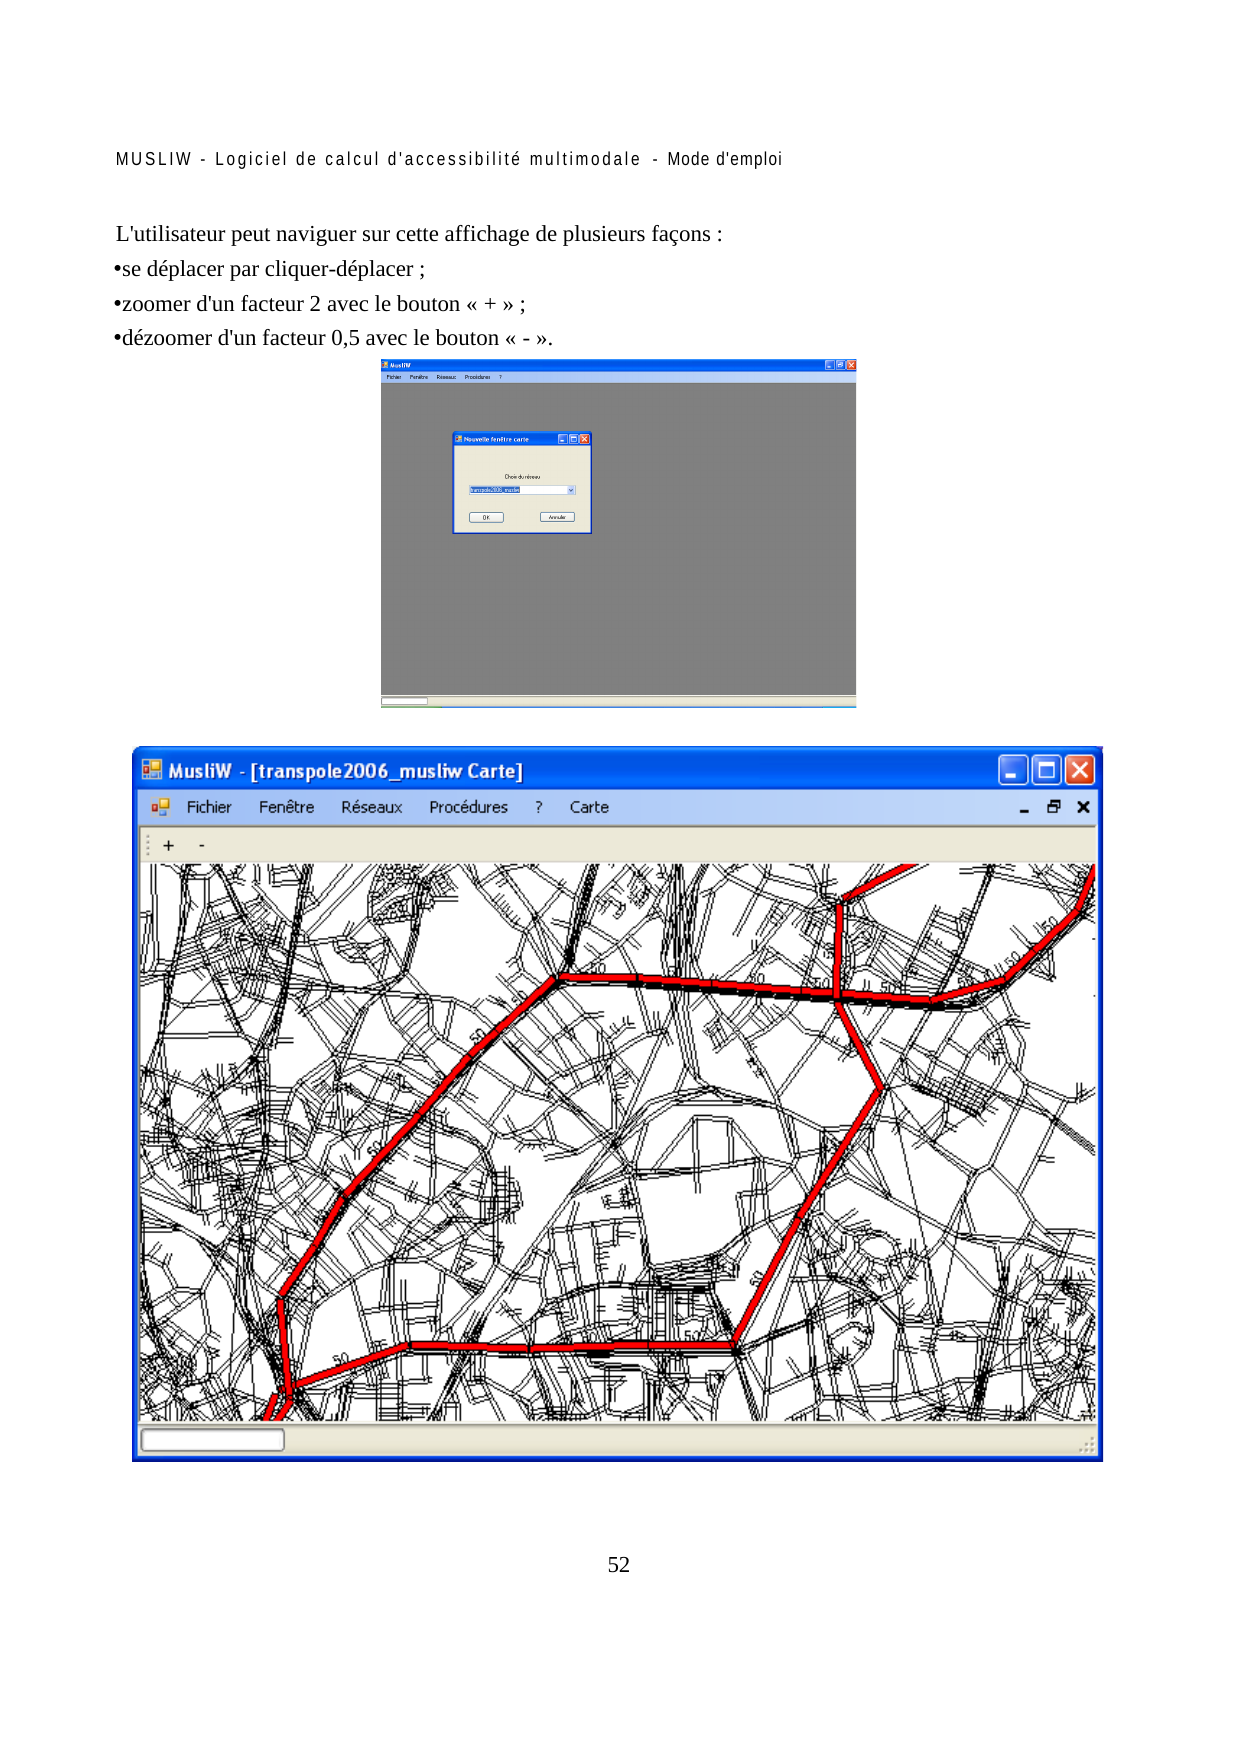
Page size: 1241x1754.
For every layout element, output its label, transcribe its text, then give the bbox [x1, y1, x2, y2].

list dézoomer d'un facteur 0,5 avec le bouton « - ». [114, 324, 1127, 351]
list se déplacer par cliquer-déplacer ; [114, 255, 1127, 281]
text L'utilisateur peut naviguer sur cette affichage de plusieurs façons : [116, 220, 1122, 247]
picture [132, 746, 1104, 1462]
picture [381, 359, 857, 708]
list zoomer d'un facteur 2 avec le bouton « + » ; [114, 289, 1127, 316]
